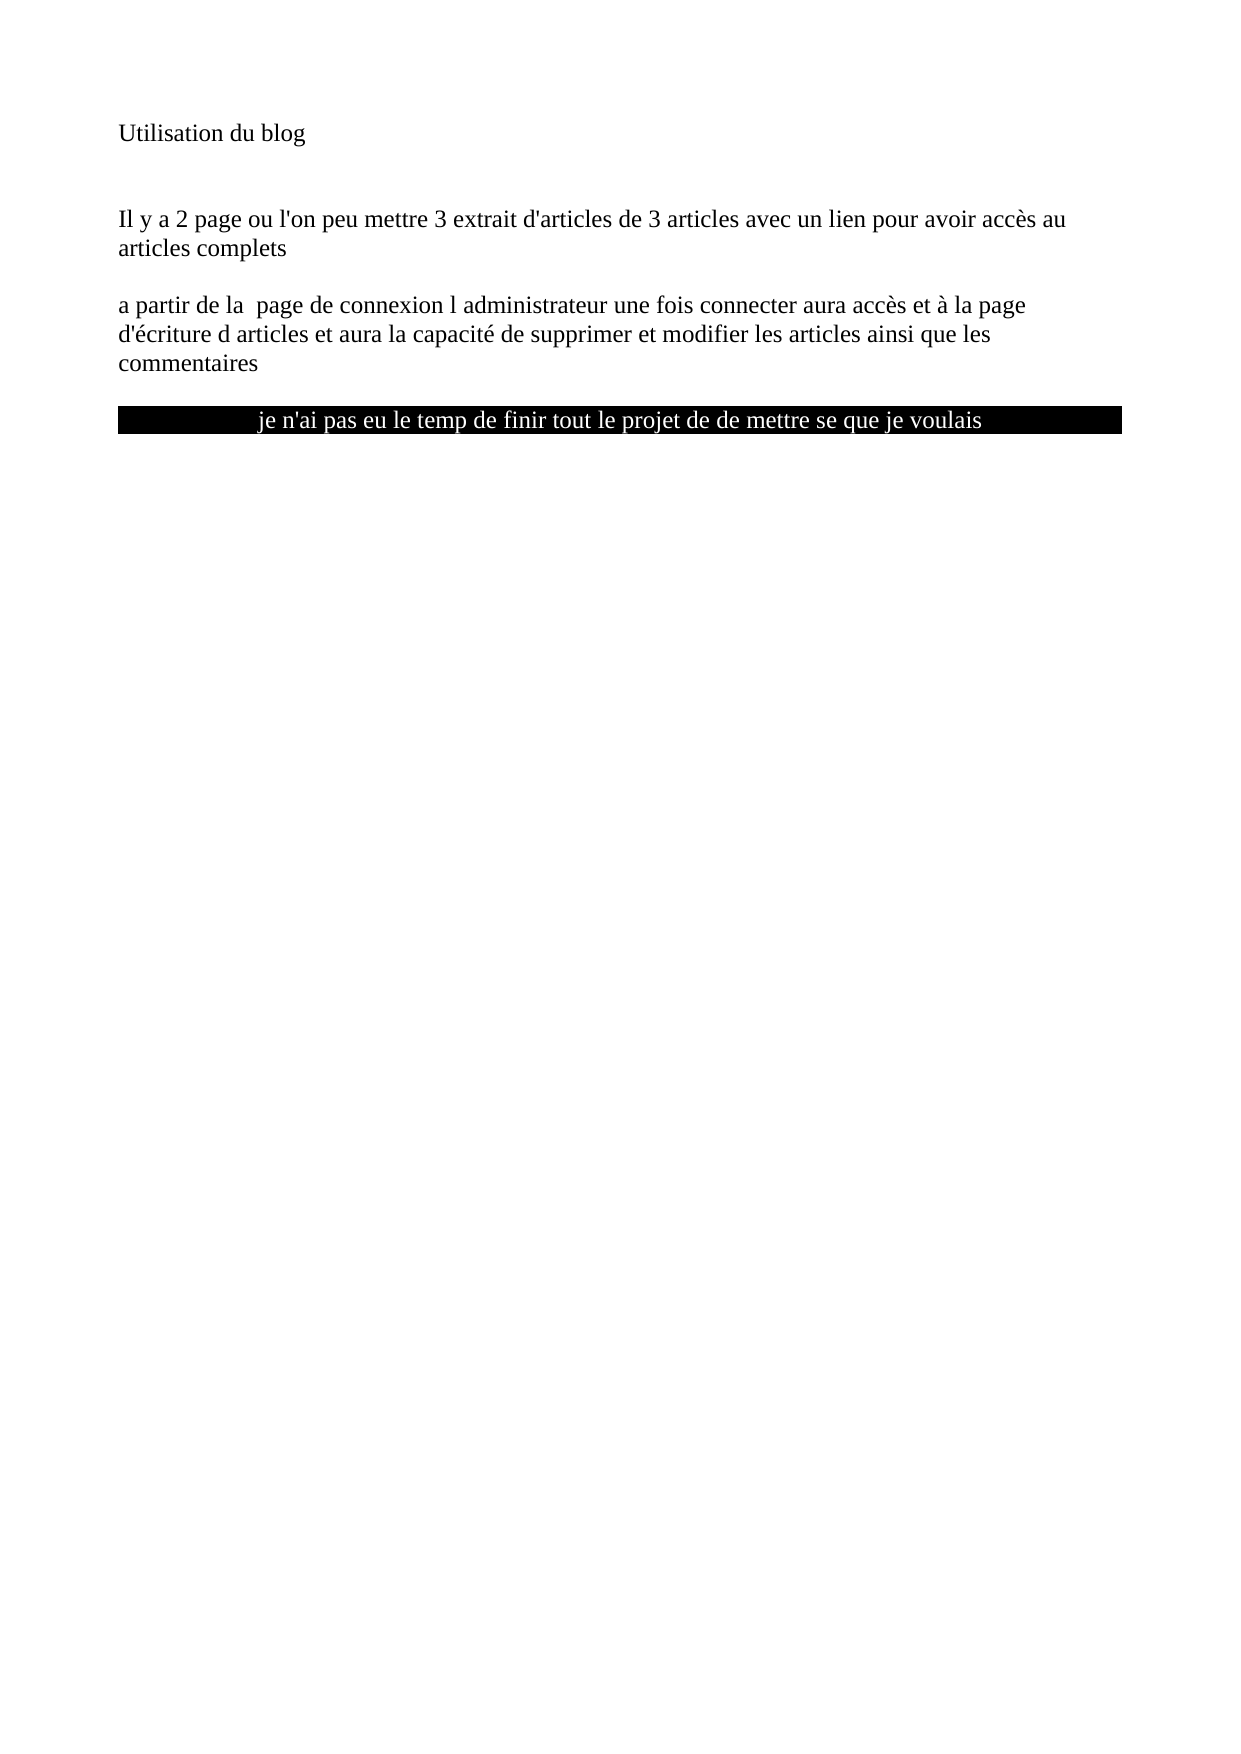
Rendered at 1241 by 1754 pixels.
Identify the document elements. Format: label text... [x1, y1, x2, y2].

text Utilisation du blog [118, 118, 1122, 147]
text je n'ai pas eu le temp de finir tout le projet de de mettre se que je voulais [118, 406, 1122, 434]
text Il y a 2 page ou l'on peu mettre 3 extrait d'articles de 3 articles avec un lien pour avoir accès au articles complets [118, 204, 1122, 262]
text a partir de la page de connexion l administrateur une fois connecter aura accès et à la page d'écriture d articles et aura la capacité de supprimer et modifier les articles ainsi que les commentaires [118, 291, 1122, 377]
